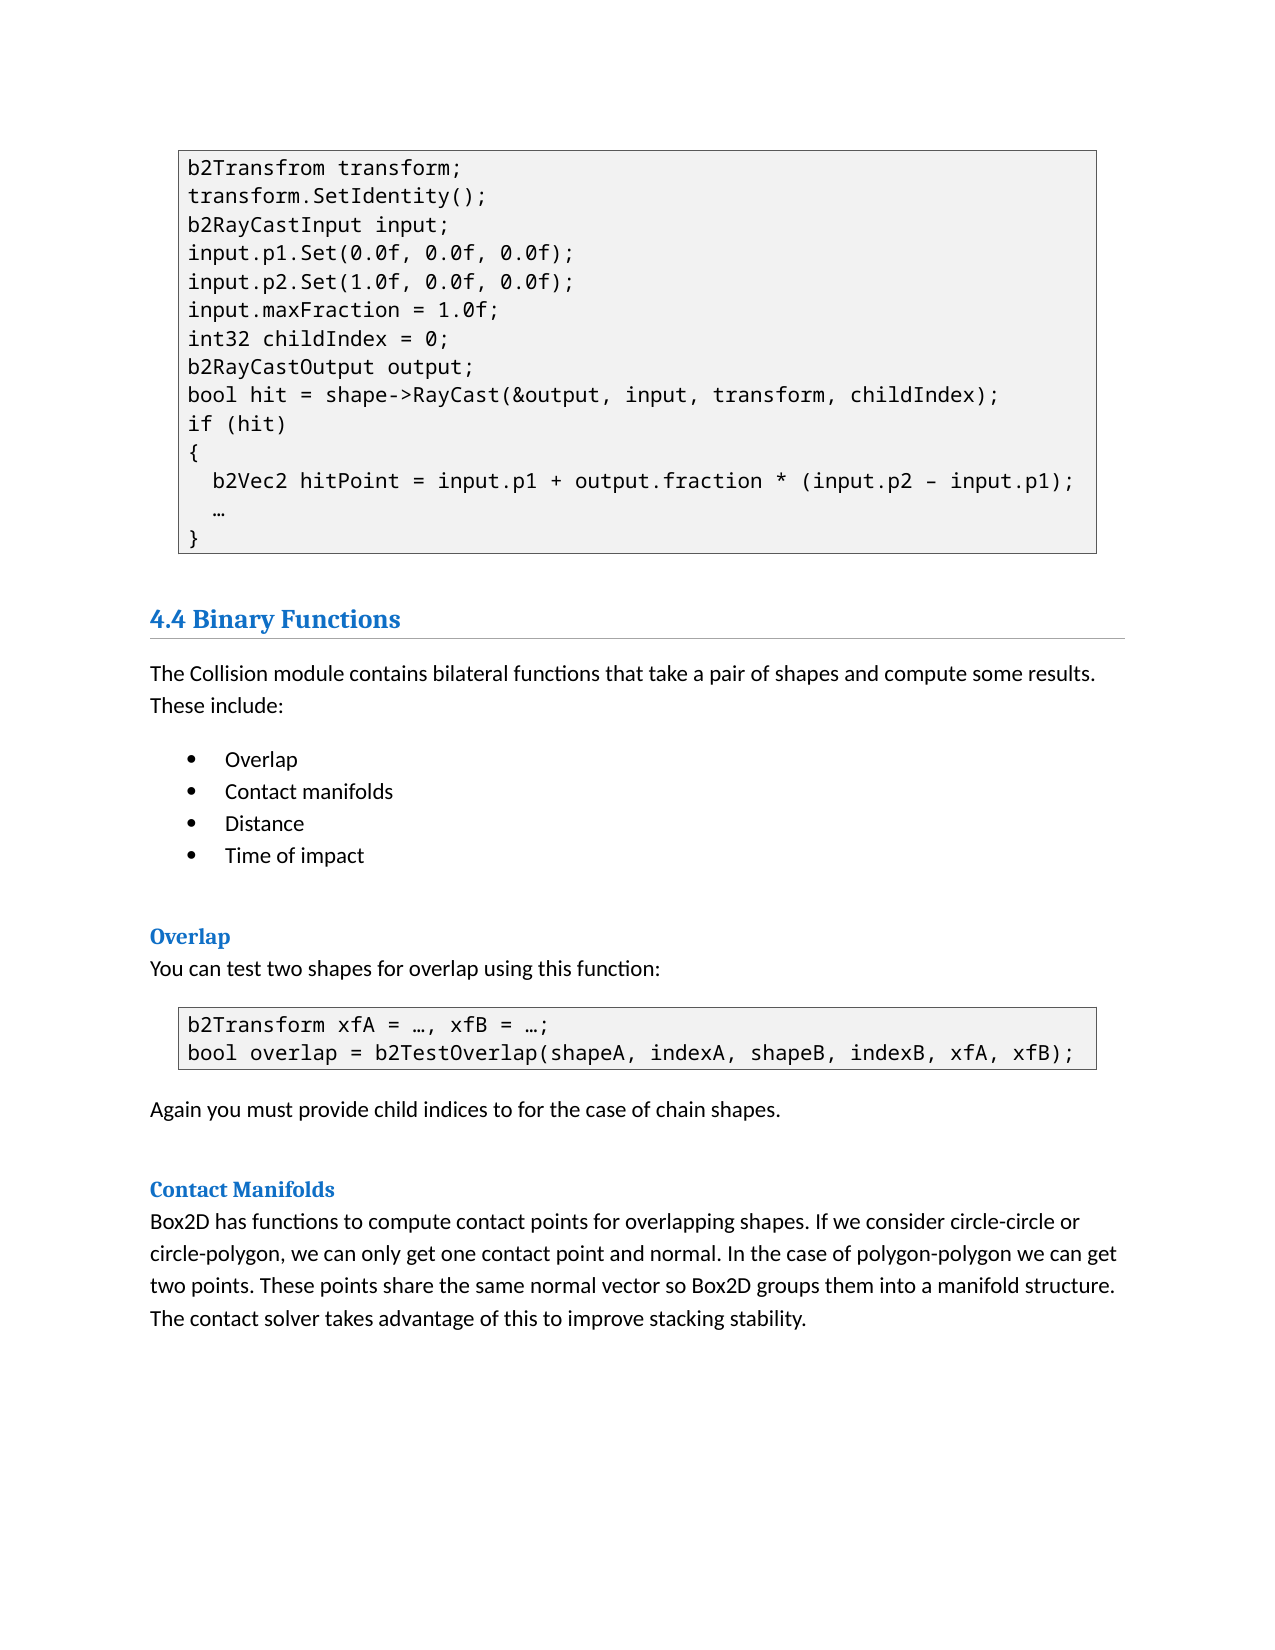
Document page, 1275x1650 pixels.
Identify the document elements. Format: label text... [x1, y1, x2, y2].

text Again you must provide child indices to for the case of chain shapes. [150, 1095, 1125, 1123]
text } [179, 520, 1096, 553]
text { [179, 434, 1096, 463]
subtitle Overlap [150, 923, 1125, 950]
text The Collision module contains bilateral functions that take a pair of shapes and compute some results. These include: [150, 659, 1125, 720]
text input.p1.Set(0.0f, 0.0f, 0.0f); [179, 235, 1096, 264]
text b2RayCastOutput output; [179, 349, 1096, 377]
text b2Transfrom transform; [179, 151, 1096, 178]
list Time of impact [187, 841, 1125, 869]
text b2Vec2 hitPoint = input.p1 + output.fraction * (input.p2 – input.p1); [179, 463, 1096, 491]
text … [179, 491, 1096, 520]
text input.maxFraction = 1.0f; [179, 292, 1096, 321]
list Distance [187, 809, 1125, 837]
text b2Transform xfA = …, xfB = …; [179, 1008, 1096, 1035]
text int32 childIndex = 0; [179, 321, 1096, 349]
list Overlap [187, 745, 1125, 773]
text You can test two shapes for overlap using this function: [150, 954, 1125, 982]
text Box2D has functions to compute contact points for overlapping shapes. If we consider circle-circle or circle-polygon, we can only get one contact point and normal. In the case of polygon-polygon we can get two points. These points share the same normal vector so Box2D groups them into a manifold structure. The contact solver takes advantage of this to improve stacking stability. [150, 1207, 1125, 1332]
text transform.SetIdentity(); [179, 178, 1096, 207]
text bool overlap = b2TestOverlap(shapeA, indexA, shapeB, indexB, xfA, xfB); [179, 1035, 1096, 1069]
text bool hit = shape->RayCast(&output, input, transform, childIndex); [179, 377, 1096, 406]
subtitle Contact Manifolds [150, 1177, 1125, 1203]
text b2RayCastInput input; [179, 207, 1096, 235]
list Contact manifolds [187, 777, 1125, 805]
text input.p2.Set(1.0f, 0.0f, 0.0f); [179, 264, 1096, 292]
text if (hit) [179, 406, 1096, 434]
subtitle Binary Functions [150, 604, 1125, 638]
